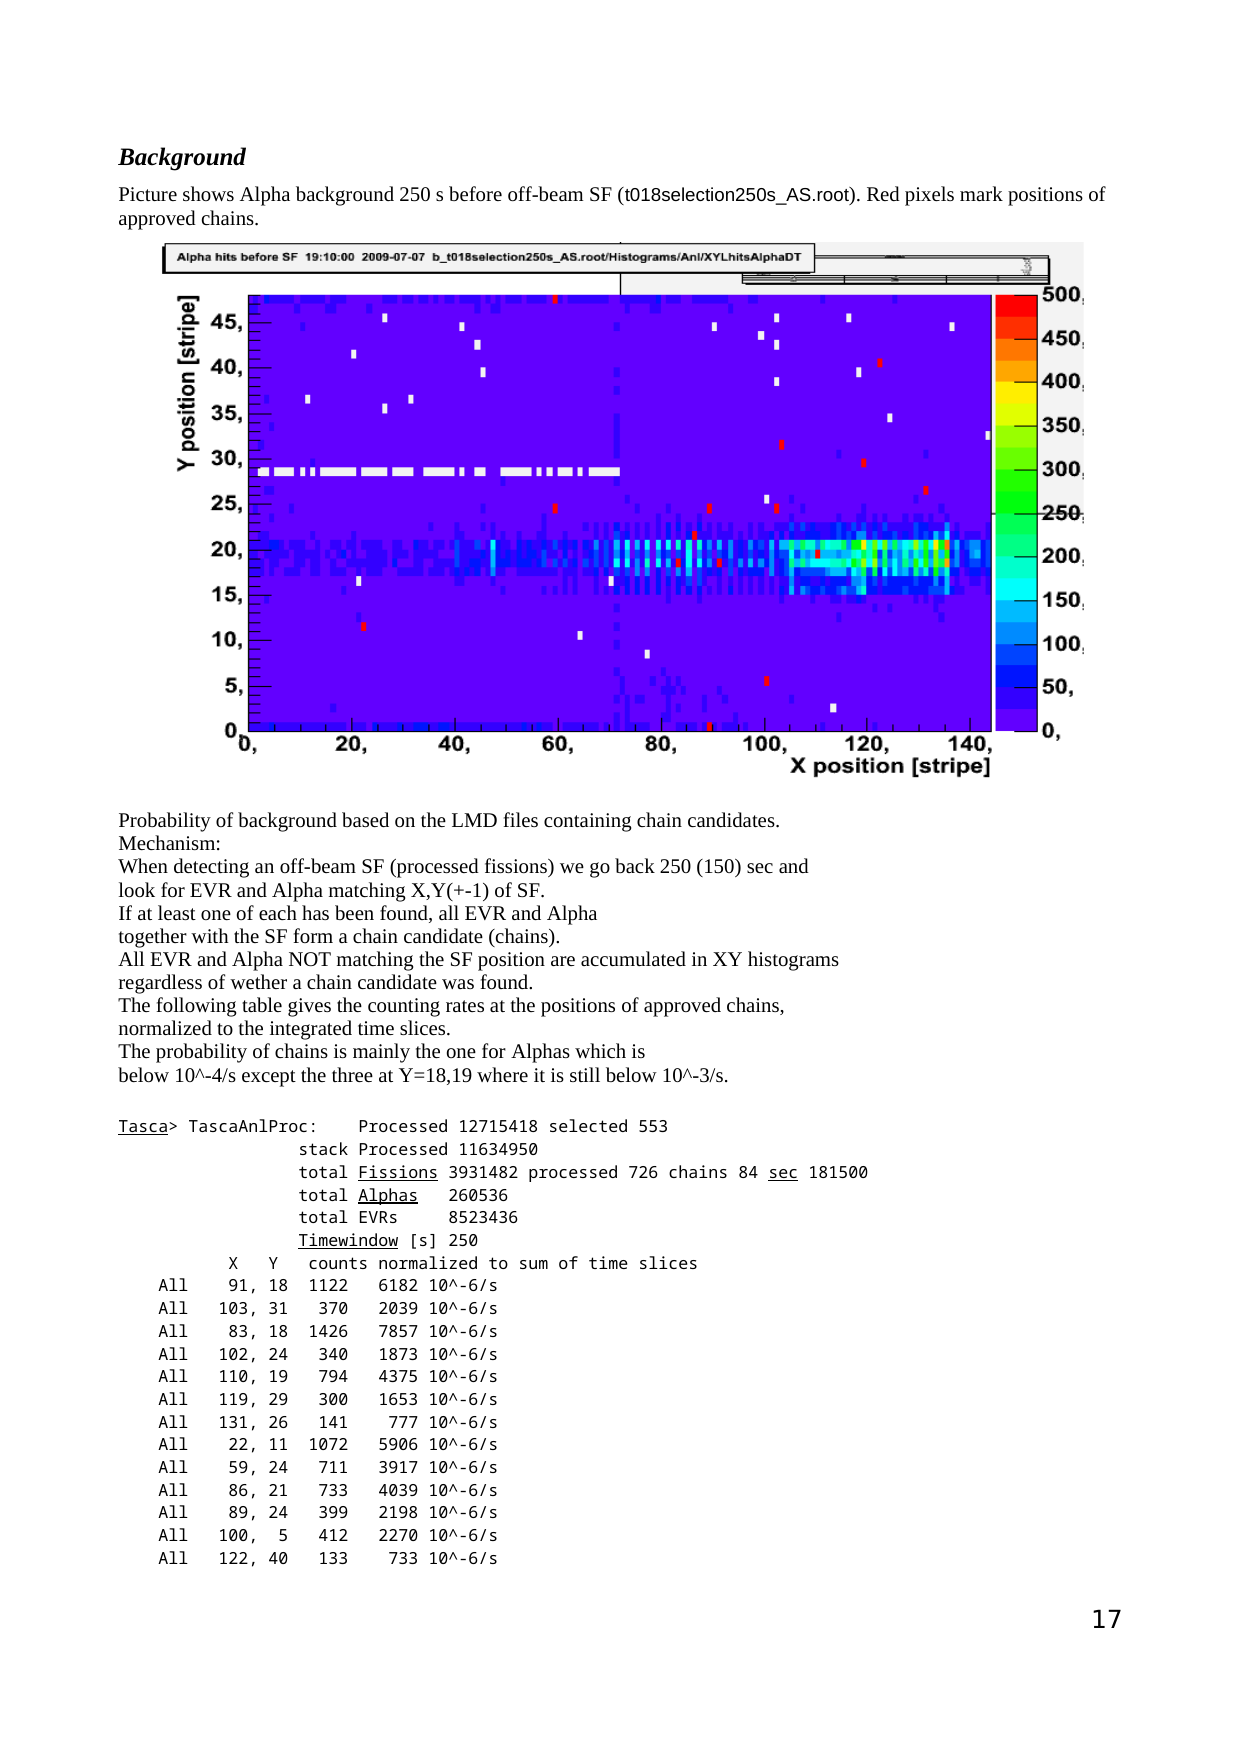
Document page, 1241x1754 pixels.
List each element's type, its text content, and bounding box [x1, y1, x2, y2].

text All 119, 29 300 1653 10^-6/s [118, 1388, 1122, 1410]
text below 10^-4/s except the three at Y=18,19 where it is still below 10^-3/s. [118, 1063, 1122, 1087]
text The following table gives the counting rates at the positions of approved chains, [118, 994, 1122, 1017]
text Tasca> TascaAnlProc: Processed 12715418 selected 553 [118, 1115, 1122, 1138]
text All 89, 24 399 2198 10^-6/s [118, 1501, 1122, 1524]
text total Alphas 260536 [118, 1183, 1122, 1206]
text total Fissions 3931482 processed 726 chains 84 sec 181500 [118, 1161, 1122, 1183]
picture [156, 242, 1084, 786]
text All 59, 24 711 3917 10^-6/s [118, 1456, 1122, 1478]
text All 86, 21 733 4039 10^-6/s [118, 1478, 1122, 1501]
text All 22, 11 1072 5906 10^-6/s [118, 1433, 1122, 1456]
text All 100, 5 412 2270 10^-6/s [118, 1524, 1122, 1547]
text If at least one of each has been found, all EVR and Alpha [118, 902, 1122, 925]
text All 122, 40 133 733 10^-6/s [118, 1547, 1122, 1569]
text together with the SF form a chain candidate (chains). [118, 925, 1122, 948]
text look for EVR and Alpha matching X,Y(+-1) of SF. [118, 878, 1122, 902]
text stack Processed 11634950 [118, 1138, 1122, 1161]
text normalized to the integrated time slices. [118, 1017, 1122, 1040]
subtitle Background [118, 143, 1122, 171]
text All 91, 18 1122 6182 10^-6/s [118, 1274, 1122, 1297]
text All 83, 18 1426 7857 10^-6/s [118, 1319, 1122, 1342]
text All 102, 24 340 1873 10^-6/s [118, 1342, 1122, 1365]
text All 131, 26 141 777 10^-6/s [118, 1410, 1122, 1433]
text All EVR and Alpha NOT matching the SF position are accumulated in XY histograms [118, 948, 1122, 971]
text Probability of background based on the LMD files containing chain candidates. [118, 809, 1122, 832]
text All 103, 31 370 2039 10^-6/s [118, 1297, 1122, 1319]
text Timewindow [s] 250 [118, 1229, 1122, 1251]
text Picture shows Alpha background 250 s before off-beam SF (t018selection250s_AS.root). Red pixels mark positions of approved chains. [118, 183, 1122, 229]
text When detecting an off-beam SF (processed fissions) we go back 250 (150) sec and [118, 855, 1122, 878]
text X Y counts normalized to sum of time slices [118, 1251, 1122, 1274]
text total EVRs 8523436 [118, 1206, 1122, 1229]
text Mechanism: [118, 832, 1122, 855]
text regardless of wether a chain candidate was found. [118, 971, 1122, 994]
text The probability of chains is mainly the one for Alphas which is [118, 1040, 1122, 1063]
text All 110, 19 794 4375 10^-6/s [118, 1365, 1122, 1388]
